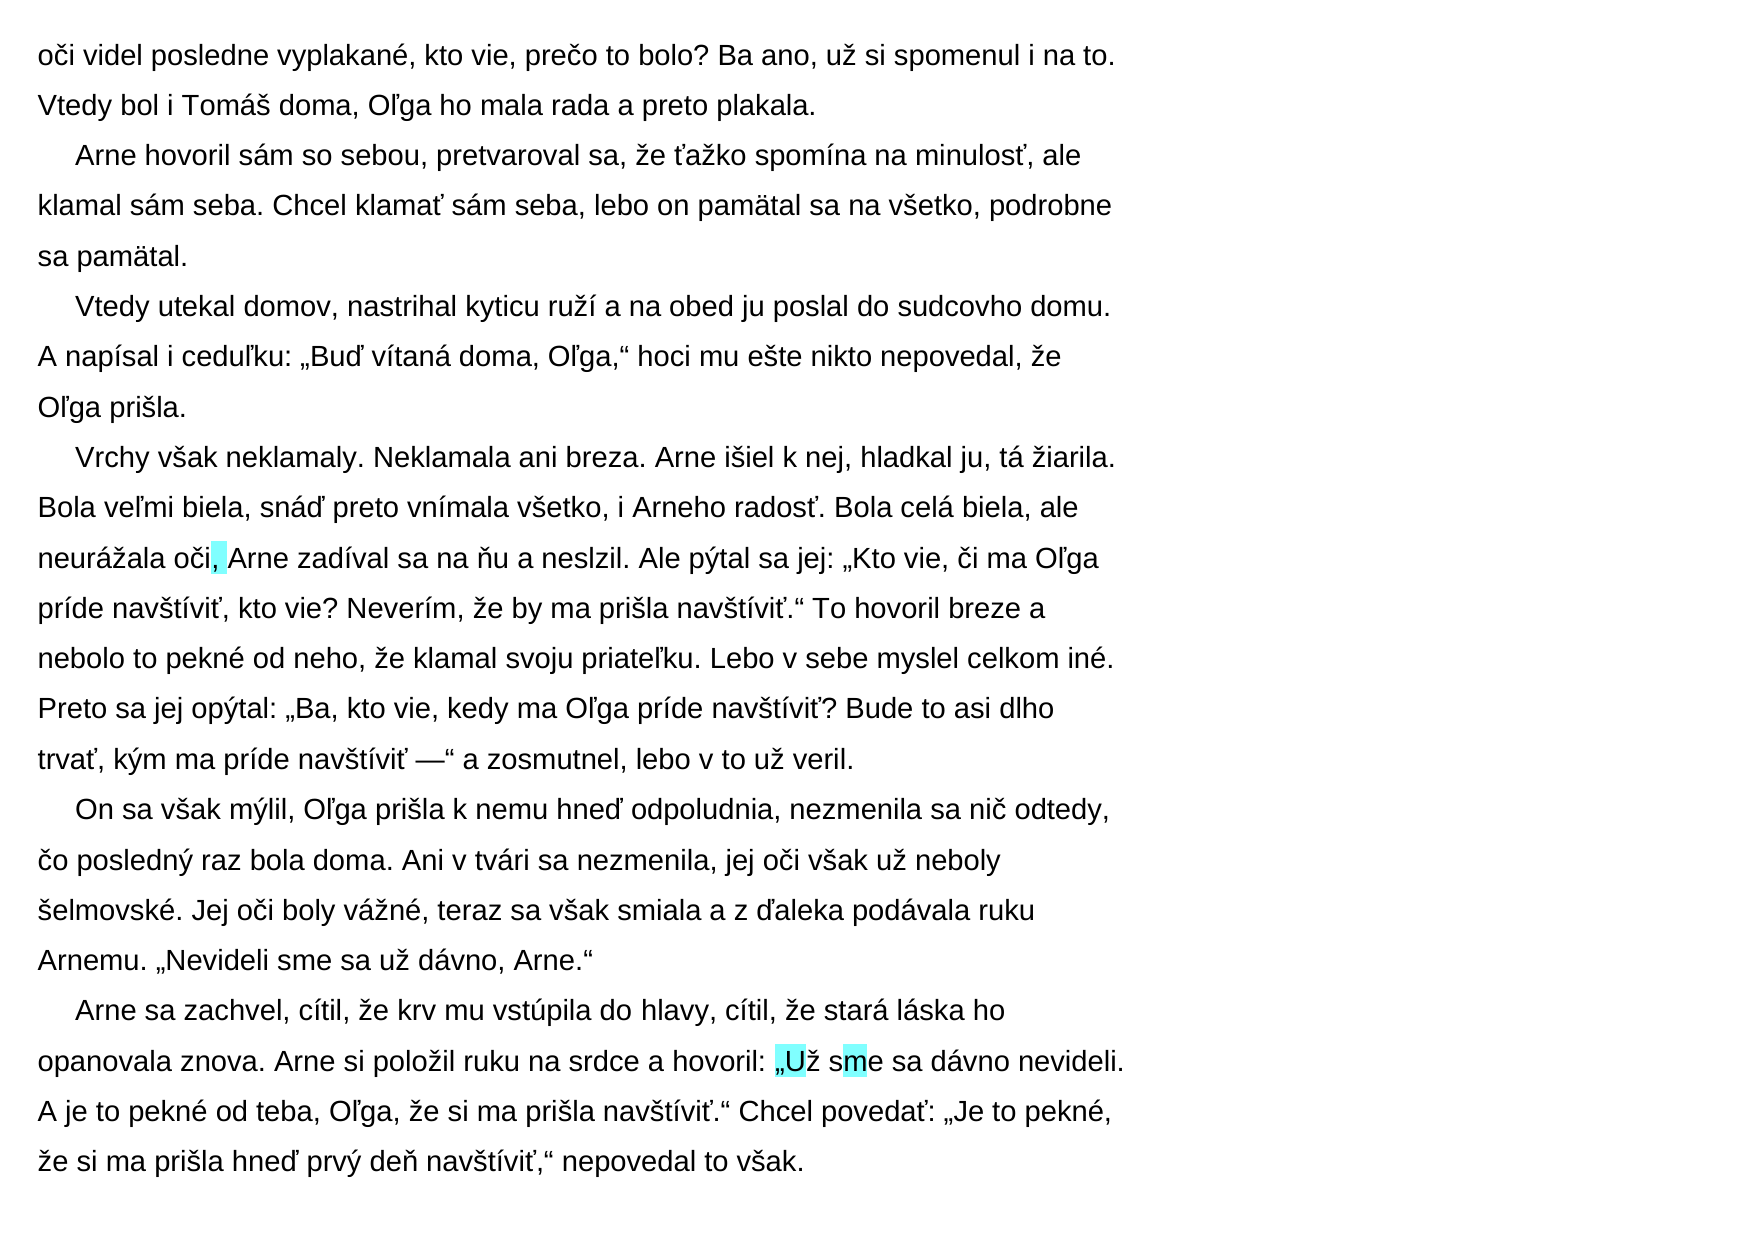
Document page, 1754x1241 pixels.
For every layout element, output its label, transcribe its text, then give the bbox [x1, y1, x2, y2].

text oči videl posledne vyplakané, kto vie, prečo to bolo? Ba ano, už si spomenul i na to. Vtedy bol i Tomáš doma, Oľga ho mala rada a preto plakala. [37, 37, 1130, 121]
text On sa však mýlil, Oľga prišla k nemu hneď odpoludnia, nezmenila sa nič odtedy, čo posledný raz bola doma. Ani v tvári sa nezmenila, jej oči však už neboly šelmovské. Jej oči boly vážné, teraz sa však smiala a z ďaleka podávala ruku Arnemu. „Nevideli sme sa už dávno, Arne.“ [37, 792, 1130, 977]
text Arne hovoril sám so sebou, pretvaroval sa, že ťažko spomína na minulosť, ale klamal sám seba. Chcel klamať sám seba, lebo on pamätal sa na všetko, podrobne sa pamätal. [37, 138, 1130, 272]
text Vtedy utekal domov, nastrihal kyticu ruží a na obed ju poslal do sudcovho domu. A napísal i ceduľku: „Buď vítaná doma, Oľga,“ hoci mu ešte nikto nepovedal, že Oľga prišla. [37, 289, 1130, 423]
text Vrchy však neklamaly. Neklamala ani breza. Arne išiel k nej, hladkal ju, tá žiarila. Bola veľmi biela, snáď preto vnímala všetko, i Arneho radosť. Bola celá biela, ale neurážala oči, Arne zadíval sa na ňu a neslzil. Ale pýtal sa jej: „Kto vie, či ma Oľga príde navštíviť, kto vie? Neverím, že by ma prišla navštíviť.“ To hovoril breze a nebolo to pekné od neho, že klamal svoju priateľku. Lebo v sebe myslel celkom iné. Preto sa jej opýtal: „Ba, kto vie, kedy ma Oľga príde navštíviť? Bude to asi dlho trvať, kým ma príde navštíviť —“ a zosmutnel, lebo v to už veril. [37, 440, 1130, 775]
text Arne sa zachvel, cítil, že krv mu vstúpila do hlavy, cítil, že stará láska ho opanovala znova. Arne si položil ruku na srdce a hovoril: „Už sme sa dávno nevideli. A je to pekné od teba, Oľga, že si ma prišla navštíviť.“ Chcel povedať: „Je to pekné, že si ma prišla hneď prvý deň navštíviť,“ nepovedal to však. [37, 993, 1130, 1178]
